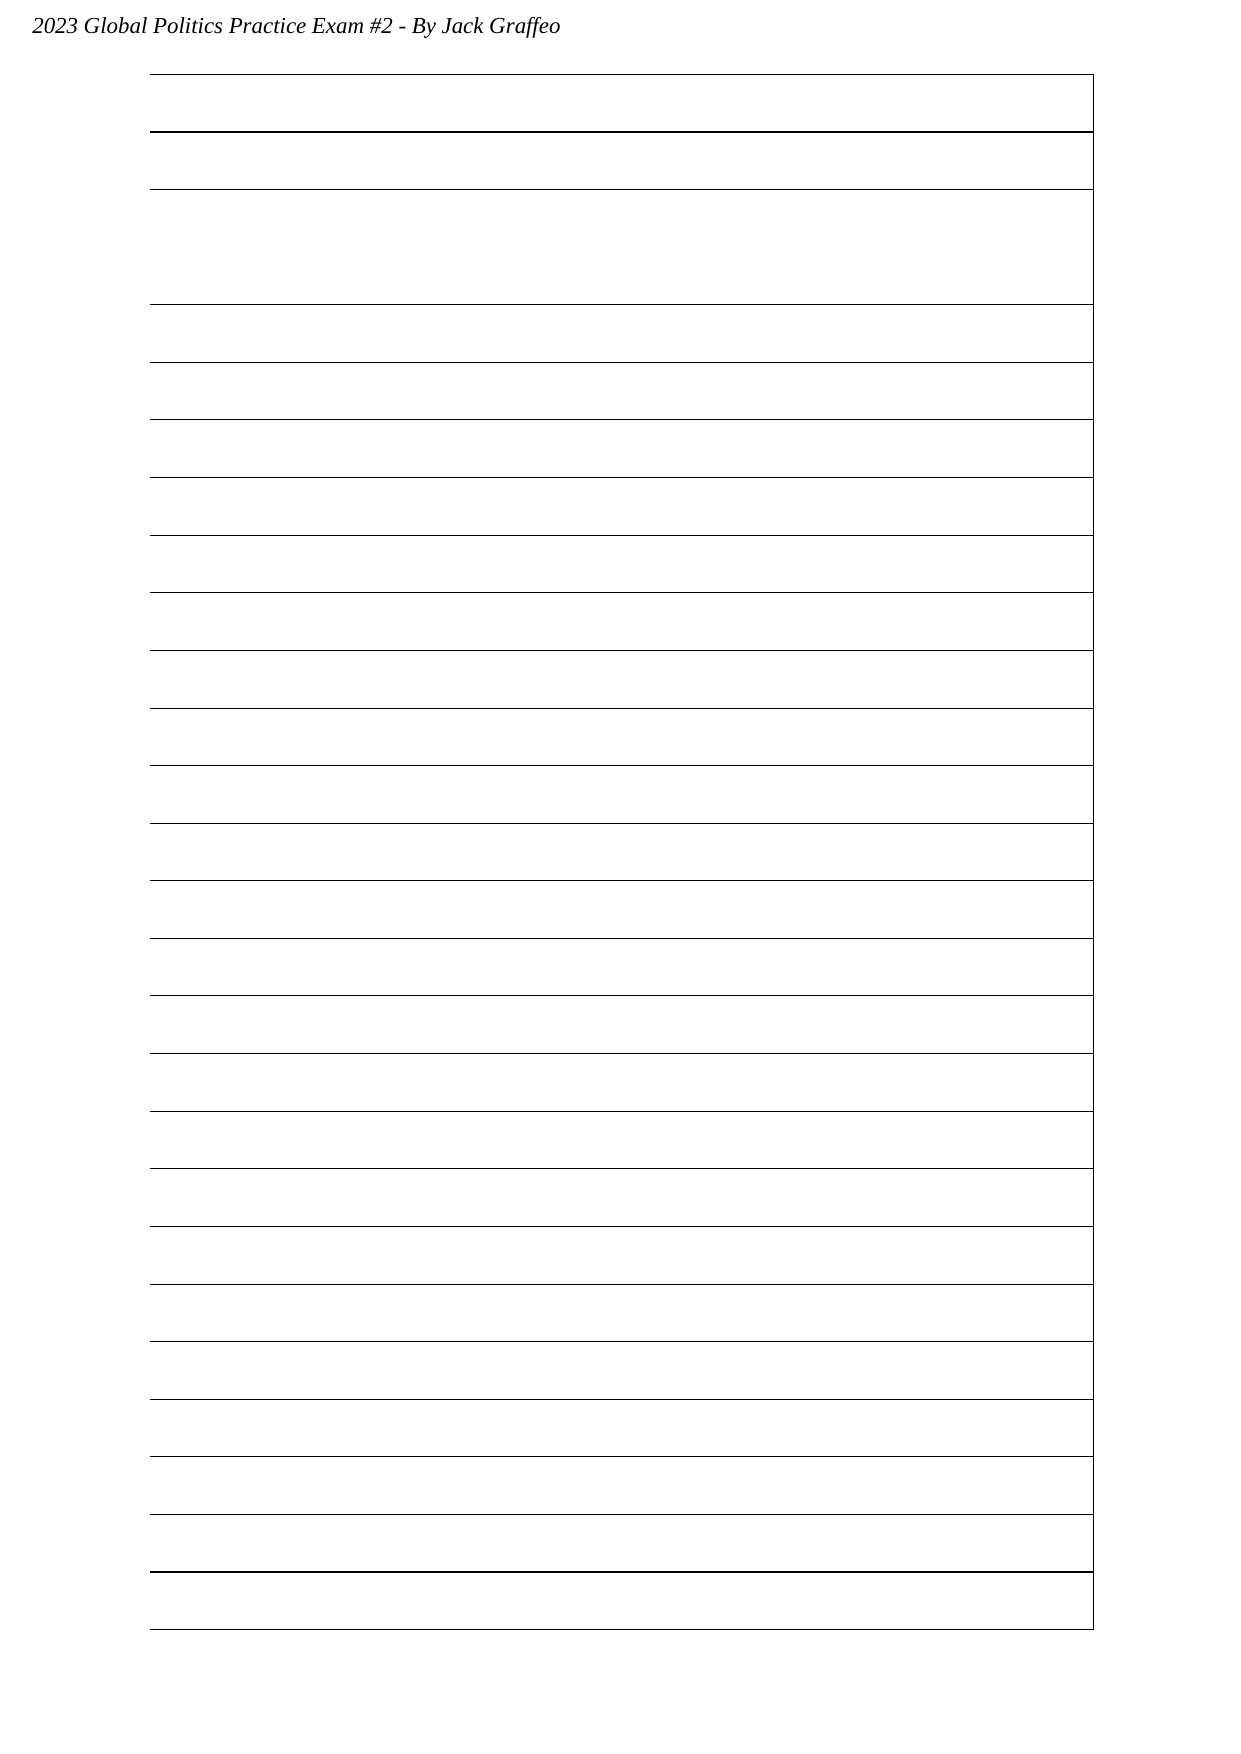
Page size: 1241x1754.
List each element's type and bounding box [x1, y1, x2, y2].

table_cell [150, 536, 1093, 592]
table_cell [150, 824, 1093, 880]
table_cell [150, 709, 1093, 765]
table_cell [150, 1457, 1093, 1514]
table_cell [150, 593, 1093, 650]
table_cell [150, 939, 1093, 995]
table_cell [150, 75, 1093, 131]
table_cell [150, 305, 1093, 362]
table_cell [150, 1573, 1093, 1629]
table_cell [150, 420, 1093, 477]
table_cell [150, 478, 1093, 534]
table_cell [150, 1400, 1093, 1456]
table_cell [150, 766, 1093, 823]
table_cell [150, 1227, 1093, 1283]
table_cell [150, 248, 1093, 304]
table_cell [150, 133, 1093, 189]
table_cell [150, 881, 1093, 938]
table_cell [150, 1169, 1093, 1226]
table_cell [150, 190, 1093, 247]
table_cell [150, 1515, 1093, 1571]
table_cell [150, 1285, 1093, 1341]
table_cell [150, 363, 1093, 419]
table_cell [150, 1342, 1093, 1399]
table_cell [150, 996, 1093, 1053]
table_cell [150, 1054, 1093, 1111]
table_cell [150, 1112, 1093, 1168]
table_cell [150, 651, 1093, 707]
